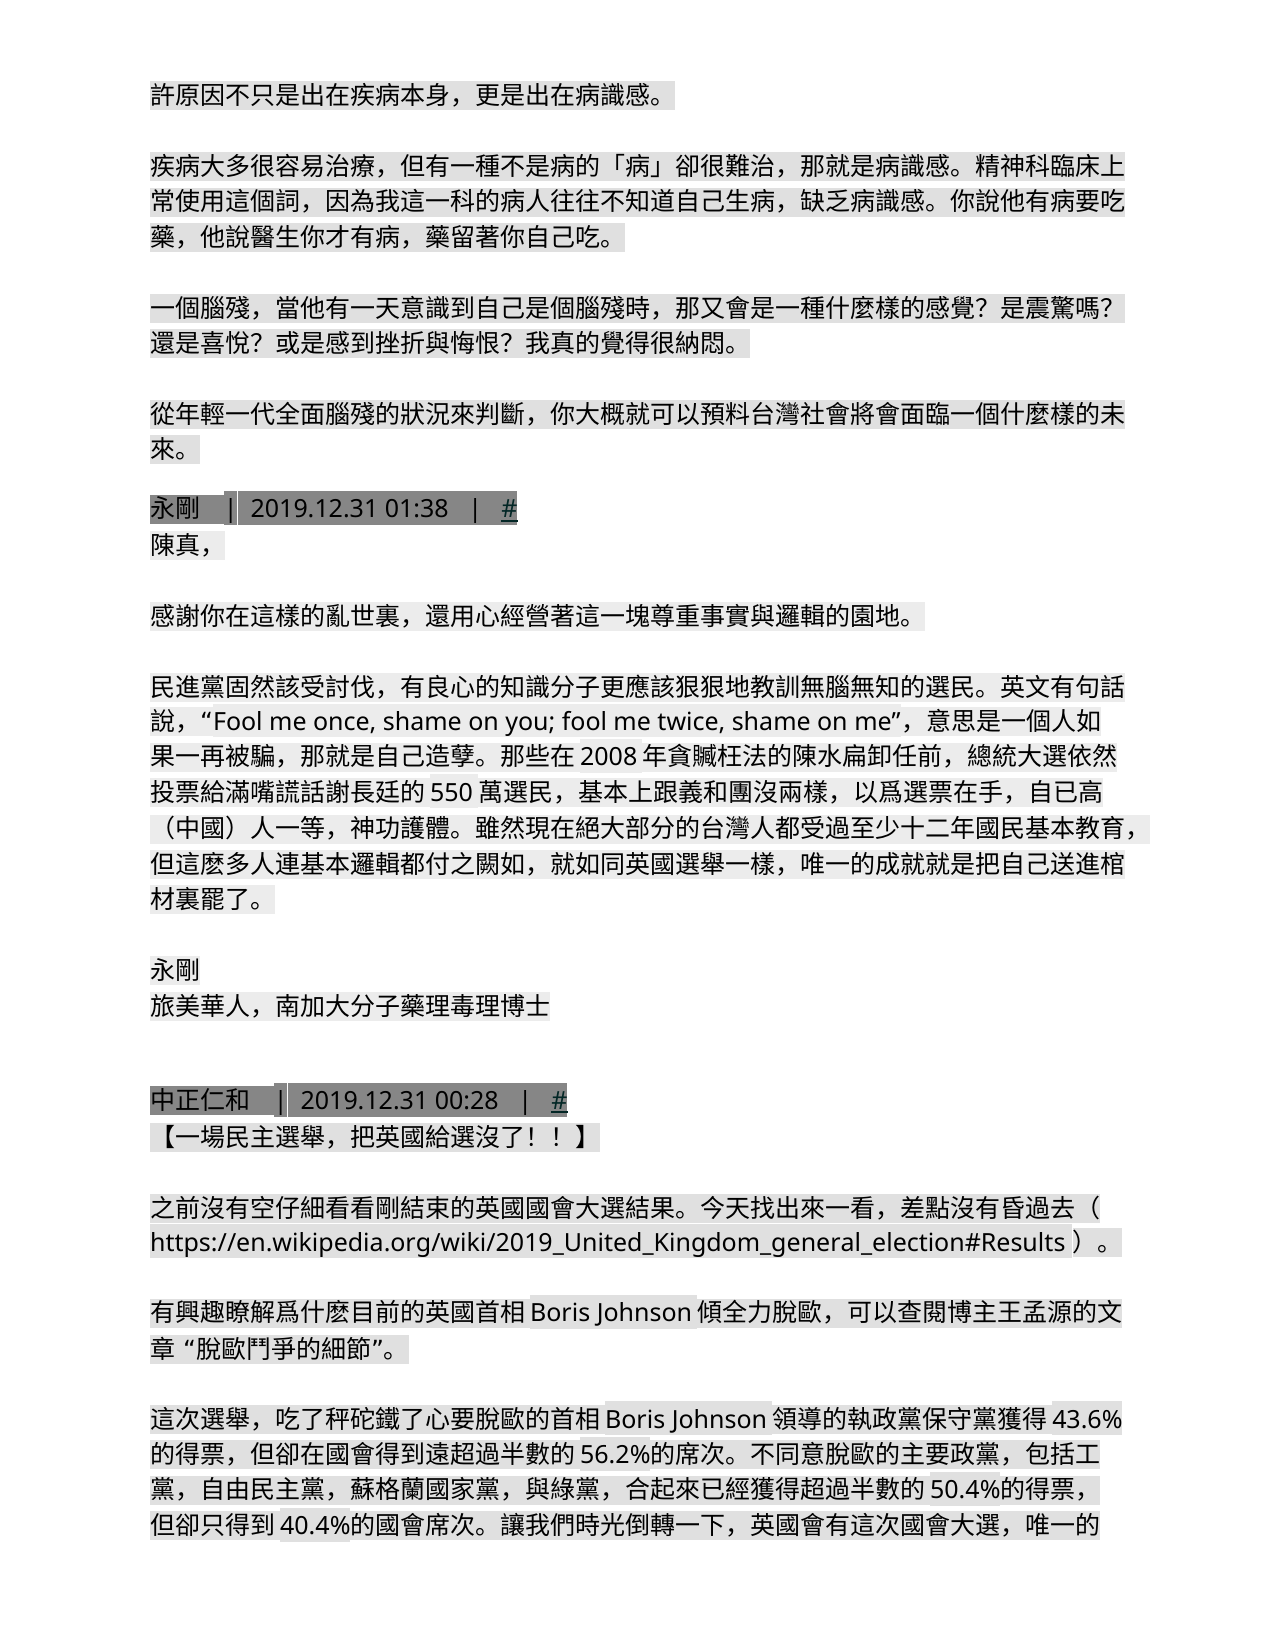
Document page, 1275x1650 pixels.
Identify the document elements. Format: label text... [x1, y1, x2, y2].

text 永剛 | 2019.12.31 01:38 | # [150, 489, 1125, 525]
text 陳真， 感謝你在這樣的亂世裏，還用心經營著這一塊尊重事實與邏輯的園地。 民進黨固然該受討伐，有良心的知識分子更應該狠狠地教訓無腦無知的選民。英文有句話說，“Fool me once, shame on you; fool me twice, shame on me”，意思是一個人如果一再被騙，那就是自己造孽。那些在2008年貪贓枉法的陳水扁卸任前，總統大選依然投票給滿嘴謊話謝長廷的550萬選民，基本上跟義和團沒兩樣，以爲選票在手，自已高（中國）人一等，神功護體。雖然現在絕大部分的台灣人都受過至少十二年國民基本教育，但這麽多人連基本邏輯都付之闕如，就如同英國選舉一樣，唯一的成就就是把自己送進棺材裏罷了。 永剛 旅美華人，南加大分子藥理毒理博士 [150, 525, 1125, 1056]
text 【一場民主選舉，把英國給選沒了！！】 之前沒有空仔細看看剛結束的英國國會大選結果。今天找出來一看，差點沒有昏過去（ https://en.wikipedia.org/wiki/2019_United_Kingdom_general_election#Results ）。 有興趣瞭解爲什麽目前的英國首相Boris Johnson傾全力脫歐，可以查閱博主王孟源的文章 “脫歐鬥爭的細節”。 這次選舉，吃了秤砣鐵了心要脫歐的首相Boris Johnson領導的執政黨保守黨獲得43.6%的得票，但卻在國會得到遠超過半數的56.2%的席次。不同意脫歐的主要政黨，包括工黨，自由民主黨，蘇格蘭國家黨，與綠黨，合起來已經獲得超過半數的50.4%的得票，但卻只得到40.4%的國會席次。讓我們時光倒轉一下，英國會有這次國會大選，唯一的理由就是脫歐與反脫歐僵持不下。不過這下可好，過半選民投票給不同意脫歐的政黨，反而讓首相Boris Johnson更可以肆無忌憚的搞脫歐，還能推說這都是選民的決定，請問這樣的選舉有什麽道理可言？ 英國的正式國名是 ”大不列顛暨北愛爾蘭聯合王國“。之前Boris Johnson已經同意歐盟，英國脫歐後北愛爾蘭會繼續留在歐盟，因此北愛爾蘭與英國間將設置海關，而北愛爾蘭跟愛爾蘭，同屬歐盟，實際上形同統一。另外，一直主張蘇格蘭獨立的蘇格蘭國家黨，這次選舉獲得的席位從35席大幅增加到48席，再次舉行蘇格蘭獨立公投亦是毫無懸念。聯合王國的分崩離析，近在咫尺，怎能讓人不感嘆，民主選舉驚人的破壞力？？ [150, 1117, 1125, 1542]
text 卡韓政變 (216)：腦殘的病因是？ 陳真 2019. 12. 31. 報載，台灣學生聯合會發起為期四天的線上模擬投票，近一萬兩千名名大學以及中學生上網投票，由民進黨總統候選人蔡英文得到高達8成5的支持度，排名第一，其次為親民黨候選人宋楚瑜。國民黨候選人韓國瑜支持度僅4.7%。不分區立委則由時代力量(26.86%)居冠，其次為民進黨(25.78%)、台灣基進黨(24.21%)、民眾黨(11.87%)，國民黨則只得到2.9%支持。 各位看了，不知做何感想？很可悲吧。 不管是工作上或日常生活中，我每天大量接觸各行各業，數不清的韓粉，卻只遇過一兩位英粉。學姐在成大教書，經驗卻剛好相反：不管是學生或老師，整個校園完全一面倒地綠到爆。 不敢說看過全世界，但至少看過、聽過、讀過、去過、接觸過不少國家。我常說，即便是在劍橋那樣擁護體制、非常主流的「貴族」學校，相較於社會人士，學生 (或說年輕一代) 依舊比較有理想，比較不會被主流思維所欺瞞與左右。你看，英國的年輕人一面倒地支持英國工黨主席Jeremy Corbyn (柯賓)。 柯賓是誰呢？他就是英國的「韓國瑜」，飽受 CIA 及英國「人渣黨」的抹黑，明明是一個剛毅正直、清廉自持、身先士卒、幾十年來無私奉獻於政治與社運、能力一流的人才，卻被抹黑得臭不可聞。但是你看，他在年輕人之中依舊捲起千堆雪，擁有極高聲望。 為什麼會這樣呢？為什麼台灣卻剛好相反？不管怎麼改朝換代，台灣的年輕人或學生，卻永遠都是最為惡質齷齪的主流政治勢力的鐵血部隊；至於在良善的一方裏頭，你幾乎找不到一個年輕人。12月21日，我去參加高雄的挺韓遊行，幾萬人潮之中，年輕人幾乎十根手指頭就能數完。 相反地，根據媒體報導，同一天，罷韓隊伍路過當地的學校前面時，竟有大量國高中生衝到校園圍牆邊跟著吶喊口號，「罷韓」、「損韓」儼然成為年輕人之間的一種流行。韓國瑜就像一種汙穢、可鄙的流行笑柄，幾乎每個年輕人都看不起，而人渣黨及其尾巴黨無惡不作貪婪無度的人渣們，卻反而成為年輕人的偶像。 你要知道，黨外人士當年也是一樣。即便是圈內公認的「人格者」林義雄，當年依舊臭不可聞。林義雄曾在家書裏頭說：「凡是認識我林義雄的親友就知道，我林義雄不是青面獠牙」。這些事我已經寫過很多遍，之所以寫這麼多遍，無非就是因為感慨，為什麼我們的教育培養出來的年輕人是這樣一種素質？在島內政治或國際政治方面，幾乎就是腦殘的代名詞，彷彿就是一群非常躁動可怕的無腦生物，罕有例外。 西方社會當然也是透過洗腦、透過數不清的謊言來操控所謂輿論，但是，為什麼人家的年輕人卻相對於中老年人似乎更具有理想色彩、更能明辨善惡是非？為何台灣卻剛好相反？台灣年輕人永遠就是幾乎全部站在至惡的一方，充當打手，樂此不疲。 我常提起黨外八零年代的遊行示威狀況，隊伍每經過任何一所學校時，往往就會受到學生的集體攻擊或辱罵。每次只要一發生什麼事件，我一走進高醫教園，往往也會馬上面臨四周同學充滿敵意的眼神與對待及羞辱言辭，甚至肢體攻擊。真的是非常痛苦的七年大學生涯，正所謂「高醫七年，噩夢一場」。 但是，年輕人普遍腦殘的情況至今不但沒有絲毫改變，反而變得更惡質更全面更入骨更卑劣。惟一的改變就是旗子顏色換成綠色。我常問學姊：成大這麼大的一個校園，沒有一個腦袋正常的嗎？當然，我相信還是有的，只是鳳毛麟角那般稀少。 也許你會說，只要提供事實，年輕人就會覺醒，就會知道自己長年被人從小騙到大。但我不認為腦殘只是一種「事實性」的矇蔽。比方說，涉及兩兆五千億的風力發電，明明兩塊兩毛就可以買到的東西，人渣黨卻居然透過所謂「遴選」，付出五塊八的超高天價，一口氣就九千多億不見了，掉到某些人的口袋了。 這是一個基本事實，但是，年輕人絲毫不關心事關我們身家財產的兩兆五千億之荒唐濫用，卻忙著取笑、抹黑韓國瑜的什麼抱嬰兒的姿勢。 類似的例子千千萬萬，就比方說我寫的卡韓系列編號133，上千億的五鬼搬運手法；就比方說民進黨一堆民代聯手包庇的慶富弊案，兩百多億就這樣被偷走，結果大家居然都沒事...例子要說上一千個都有，但是年輕人卻完全不關心，而只關心主流媒體洗腦叫他們去關心的那些毫無意義、純屬虛構的抹黑內容，什麼韓國瑜睡到中午才起床之類，或是什麼韓國瑜愛喝酒、抱過女人什麼的。這不是腦殘，什麼是腦殘？ 也就是說，這並非只是一種事實矇蔽的問題，更是涉及每個人自身認知能力與道德素質的問題。我知道，年輕一代聽到我這樣的評論肯定很不屑，但我所述卻是肺腑之言，而且我這些話從我16歲就開始寫，已經寫了幾乎快40年。 過去台灣每隔幾十年，就會發起一些屬於年輕人的自覺運動，但是每一次都無疾而終，也許原因不只是出在疾病本身，更是出在病識感。 疾病大多很容易治療，但有一種不是病的「病」卻很難治，那就是病識感。精神科臨床上常使用這個詞，因為我這一科的病人往往不知道自己生病，缺乏病識感。你說他有病要吃藥，他說醫生你才有病，藥留著你自己吃。 一個腦殘，當他有一天意識到自己是個腦殘時，那又會是一種什麼樣的感覺？是震驚嗎？還是喜悅？或是感到挫折與悔恨？我真的覺得很納悶。 從年輕一代全面腦殘的狀況來判斷，你大概就可以預料台灣社會將會面臨一個什麼樣的未來。 [150, 75, 1125, 464]
text 中正仁和 | 2019.12.31 00:28 | # [150, 1081, 1125, 1117]
